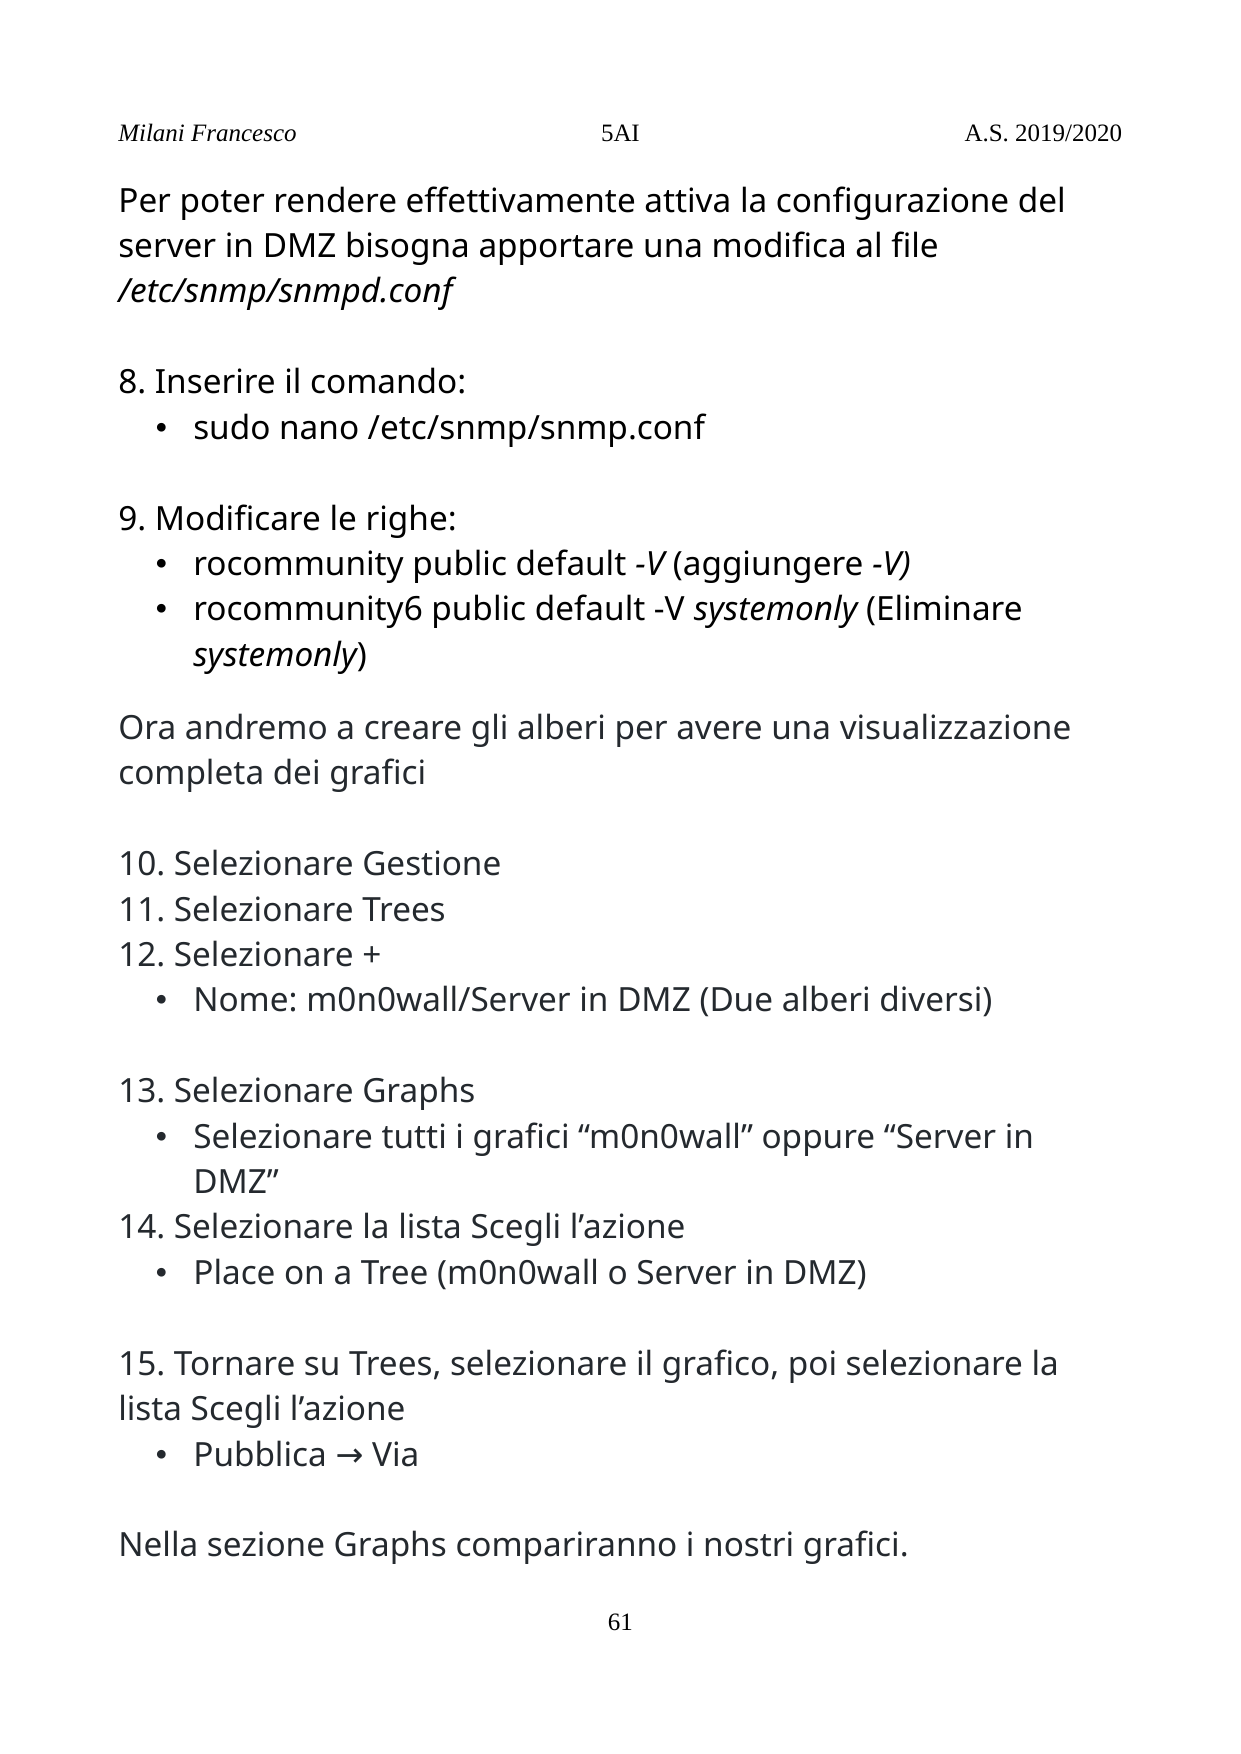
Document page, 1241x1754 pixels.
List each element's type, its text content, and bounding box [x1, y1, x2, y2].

text 8. Inserire il comando: [118, 358, 1122, 403]
list Nome: m0n0wall/Server in DMZ (Due alberi diversi) [156, 976, 1122, 1022]
list rocommunity6 public default -V systemonly (Eliminare systemonly) [156, 585, 1122, 676]
list Pubblica → Via [156, 1430, 1122, 1476]
text 14. Selezionare la lista Scegli l’azione [118, 1203, 1122, 1249]
list rocommunity public default -V (aggiungere -V) [156, 540, 1122, 585]
list sudo nano /etc/snmp/snmp.conf [156, 403, 1122, 449]
text 13. Selezionare Graphs [118, 1067, 1122, 1112]
list Selezionare tutti i grafici “m0n0wall” oppure “Server in DMZ” [156, 1112, 1122, 1203]
text 10. Selezionare Gestione [118, 840, 1122, 885]
text 11. Selezionare Trees [118, 885, 1122, 931]
text 15. Tornare su Trees, selezionare il grafico, poi selezionare la lista Scegli l’azione [118, 1339, 1122, 1430]
text Per poter rendere effettivamente attiva la configurazione del server in DMZ bisogna apportare una modifica al file /etc/snmp/snmpd.conf [118, 176, 1122, 313]
text Nella sezione Graphs compariranno i nostri grafici. [118, 1521, 1122, 1567]
text 9. Modificare le righe: [118, 494, 1122, 540]
text Ora andremo a creare gli alberi per avere una visualizzazione completa dei grafici [118, 704, 1122, 794]
list Place on a Tree (m0n0wall o Server in DMZ) [156, 1249, 1122, 1294]
text 12. Selezionare + [118, 931, 1122, 976]
